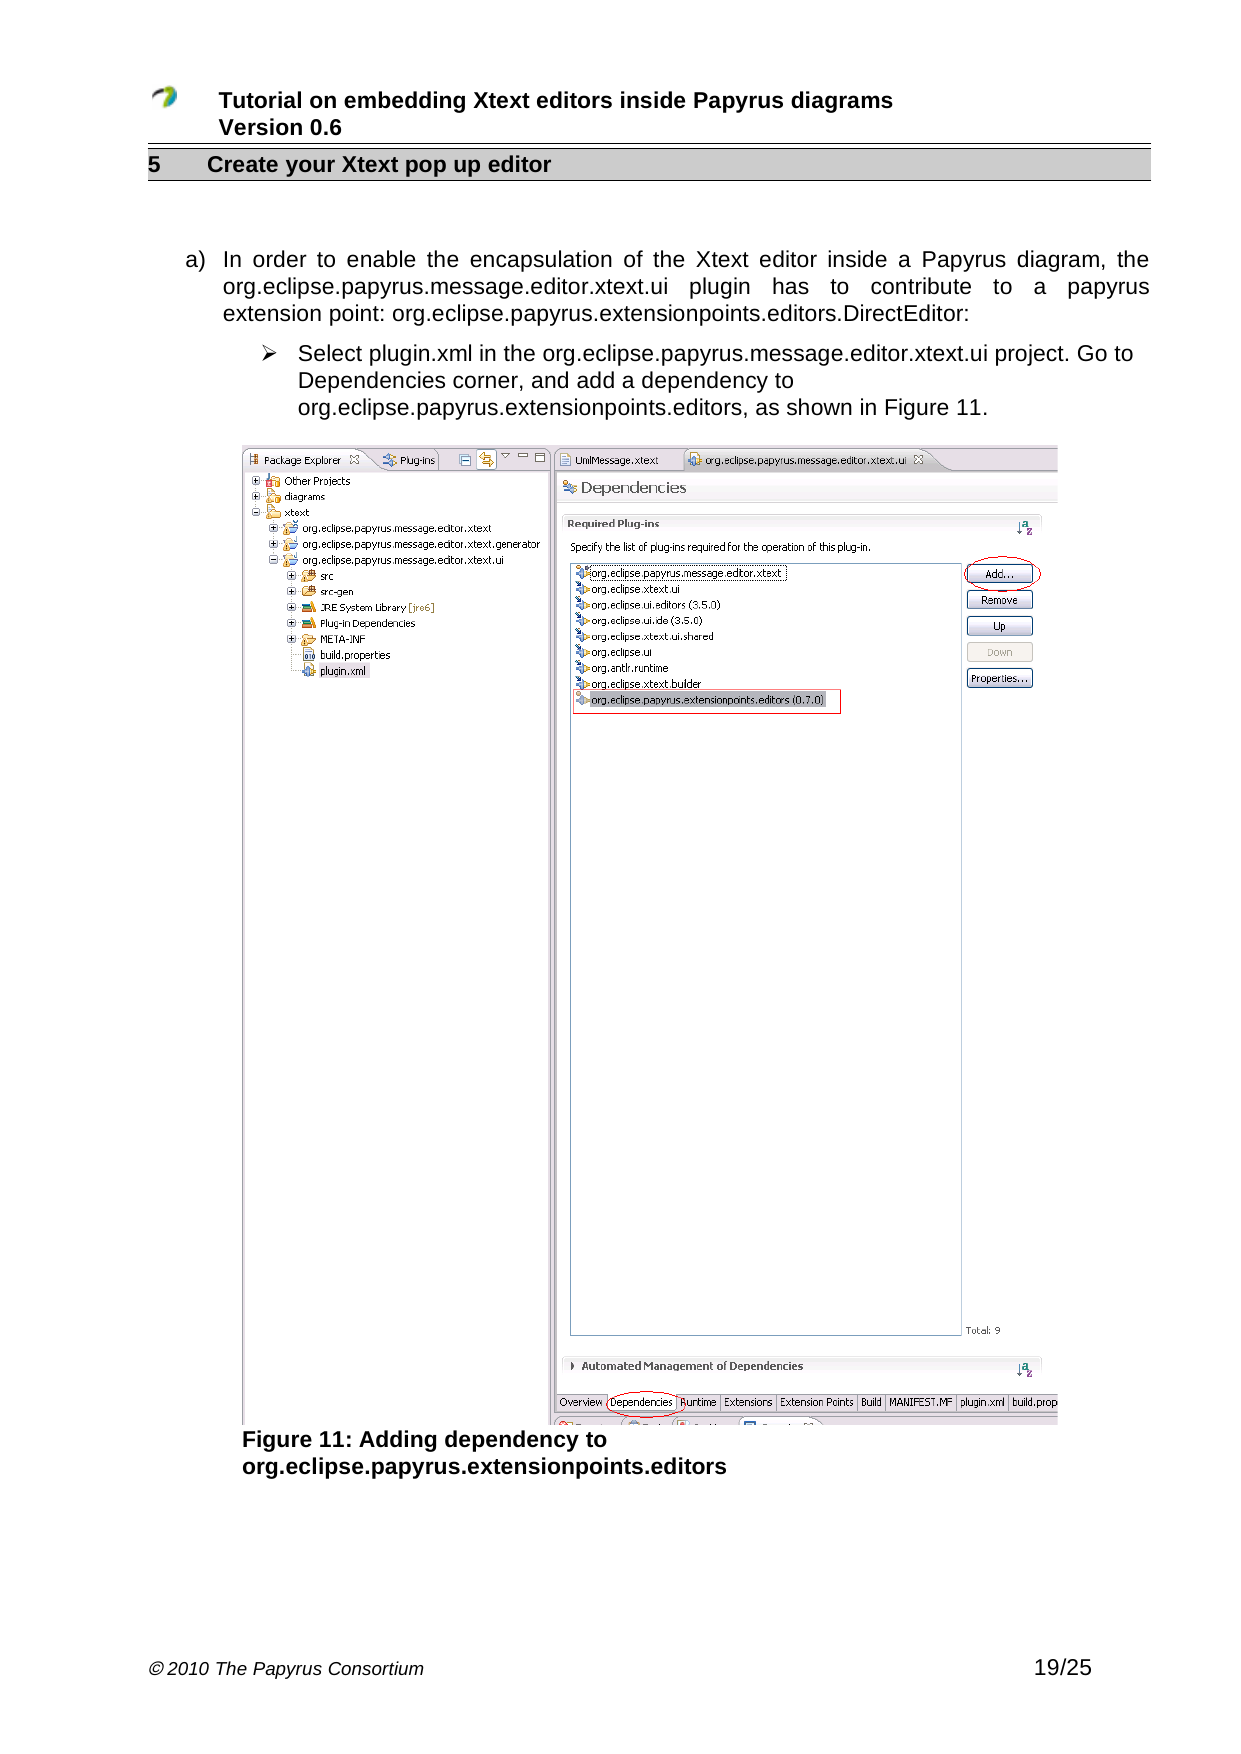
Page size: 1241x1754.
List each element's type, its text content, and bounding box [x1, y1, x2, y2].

picture [242, 445, 1058, 1425]
list Figure 11: Adding dependency to org.eclipse.papyrus.extensionpoints.editors [242, 1425, 1057, 1479]
list In order to enable the encapsulation of the Xtext editor inside a Papyrus diagram, the org.eclipse.papyrus.message.editor.xtext.ui plugin has to contribute to a papyrus extension point: org.eclipse.papyrus.extensionpoints.editors.DirectEditor: [185, 246, 1151, 327]
list Select plugin.xml in the org.eclipse.papyrus.message.editor.xtext.ui project. Go to Dependencies corner, and add a dependency to org.eclipse.papyrus.extensionpoints.editors, as shown in Figure 11. [260, 339, 1151, 421]
subtitle Create your Xtext pop up editor [148, 149, 1151, 180]
picture [152, 84, 177, 110]
